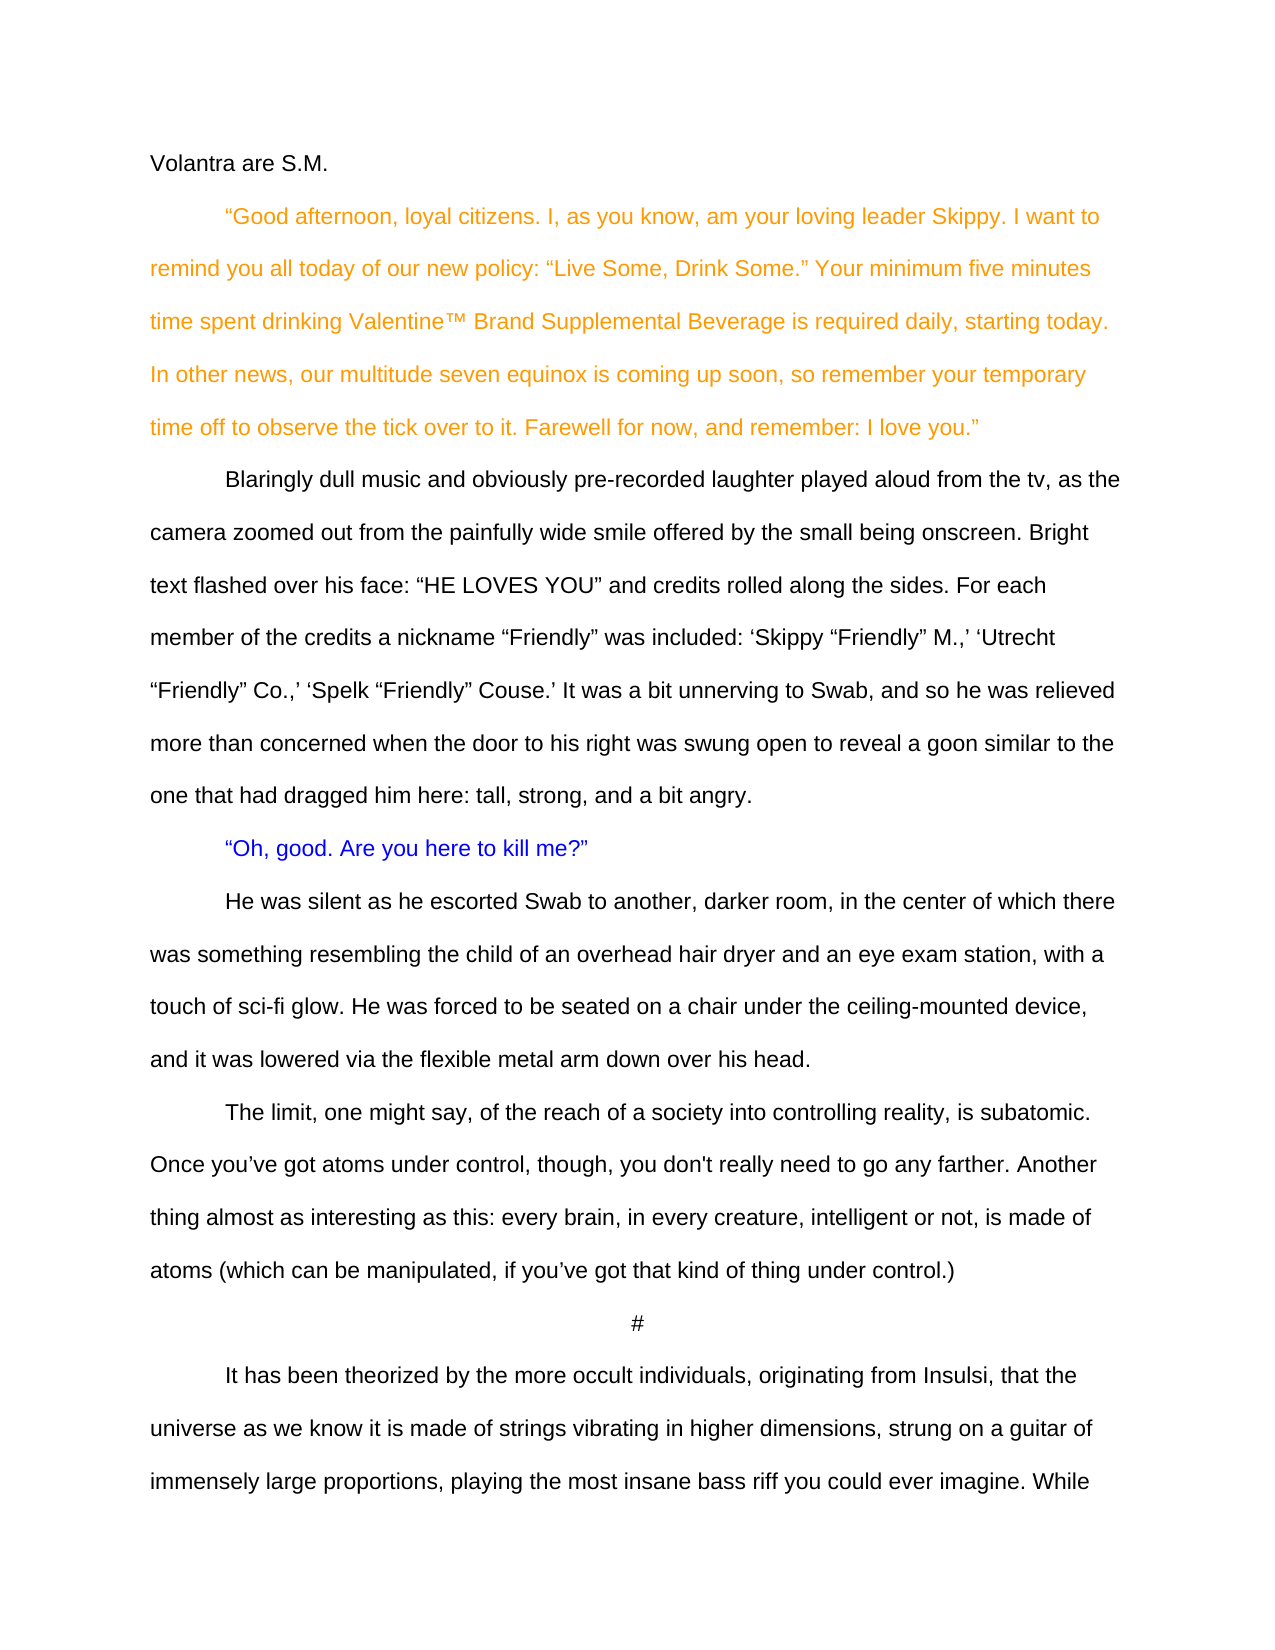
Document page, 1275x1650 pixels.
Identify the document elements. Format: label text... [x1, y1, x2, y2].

text “Oh, good. Are you here to kill me?” [150, 835, 1125, 862]
text Blaringly dull music and obviously pre-recorded laughter played aloud from the tv, as the camera zoomed out from the painfully wide smile offered by the small being onscreen. Bright text flashed over his face: “HE LOVES YOU” and credits rolled along the sides. For each member of the credits a nickname “Friendly” was included: ‘Skippy “Friendly” M.,’ ‘Utrecht “Friendly” Co.,’ ‘Spelk “Friendly” Couse.’ It was a bit unnerving to Swab, and so he was relieved more than concerned when the door to his right was swung open to reveal a goon similar to the one that had dragged him here: tall, strong, and a bit angry. [150, 466, 1125, 809]
text The limit, one might say, of the reach of a society into controlling reality, is subatomic. Once you’ve got atoms under control, though, you don't really need to go any farther. Another thing almost as interesting as this: every brain, in every creature, intelligent or not, is made of atoms (which can be manipulated, if you’ve got that kind of thing under control.) [150, 1099, 1125, 1283]
text It has been theorized by the more occult individuals, originating from Insulsi, that the universe as we know it is made of strings vibrating in higher dimensions, strung on a guitar of immensely large proportions, playing the most insane bass riff you could ever imagine. While [150, 1362, 1125, 1494]
text Volantra are S.M. [150, 150, 1125, 176]
text “Good afternoon, loyal citizens. I, as you know, am your loving leader Skippy. I want to remind you all today of our new policy: “Live Some, Drink Some.” Your minimum five minutes time spent drinking Valentine™ Brand Supplemental Beverage is required daily, starting today. In other news, our multitude seven equinox is coming up soon, so remember your temporary time off to observe the tick over to it. Farewell for now, and remember: I love you.” [150, 203, 1125, 440]
text # [150, 1309, 1125, 1336]
text He was silent as he escorted Swab to another, darker room, in the center of which there was something resembling the child of an overhead hair dryer and an eye exam station, with a touch of sci-fi glow. He was forced to be seated on a chair under the ceiling-mounted device, and it was lowered via the flexible metal arm down over his head. [150, 888, 1125, 1072]
